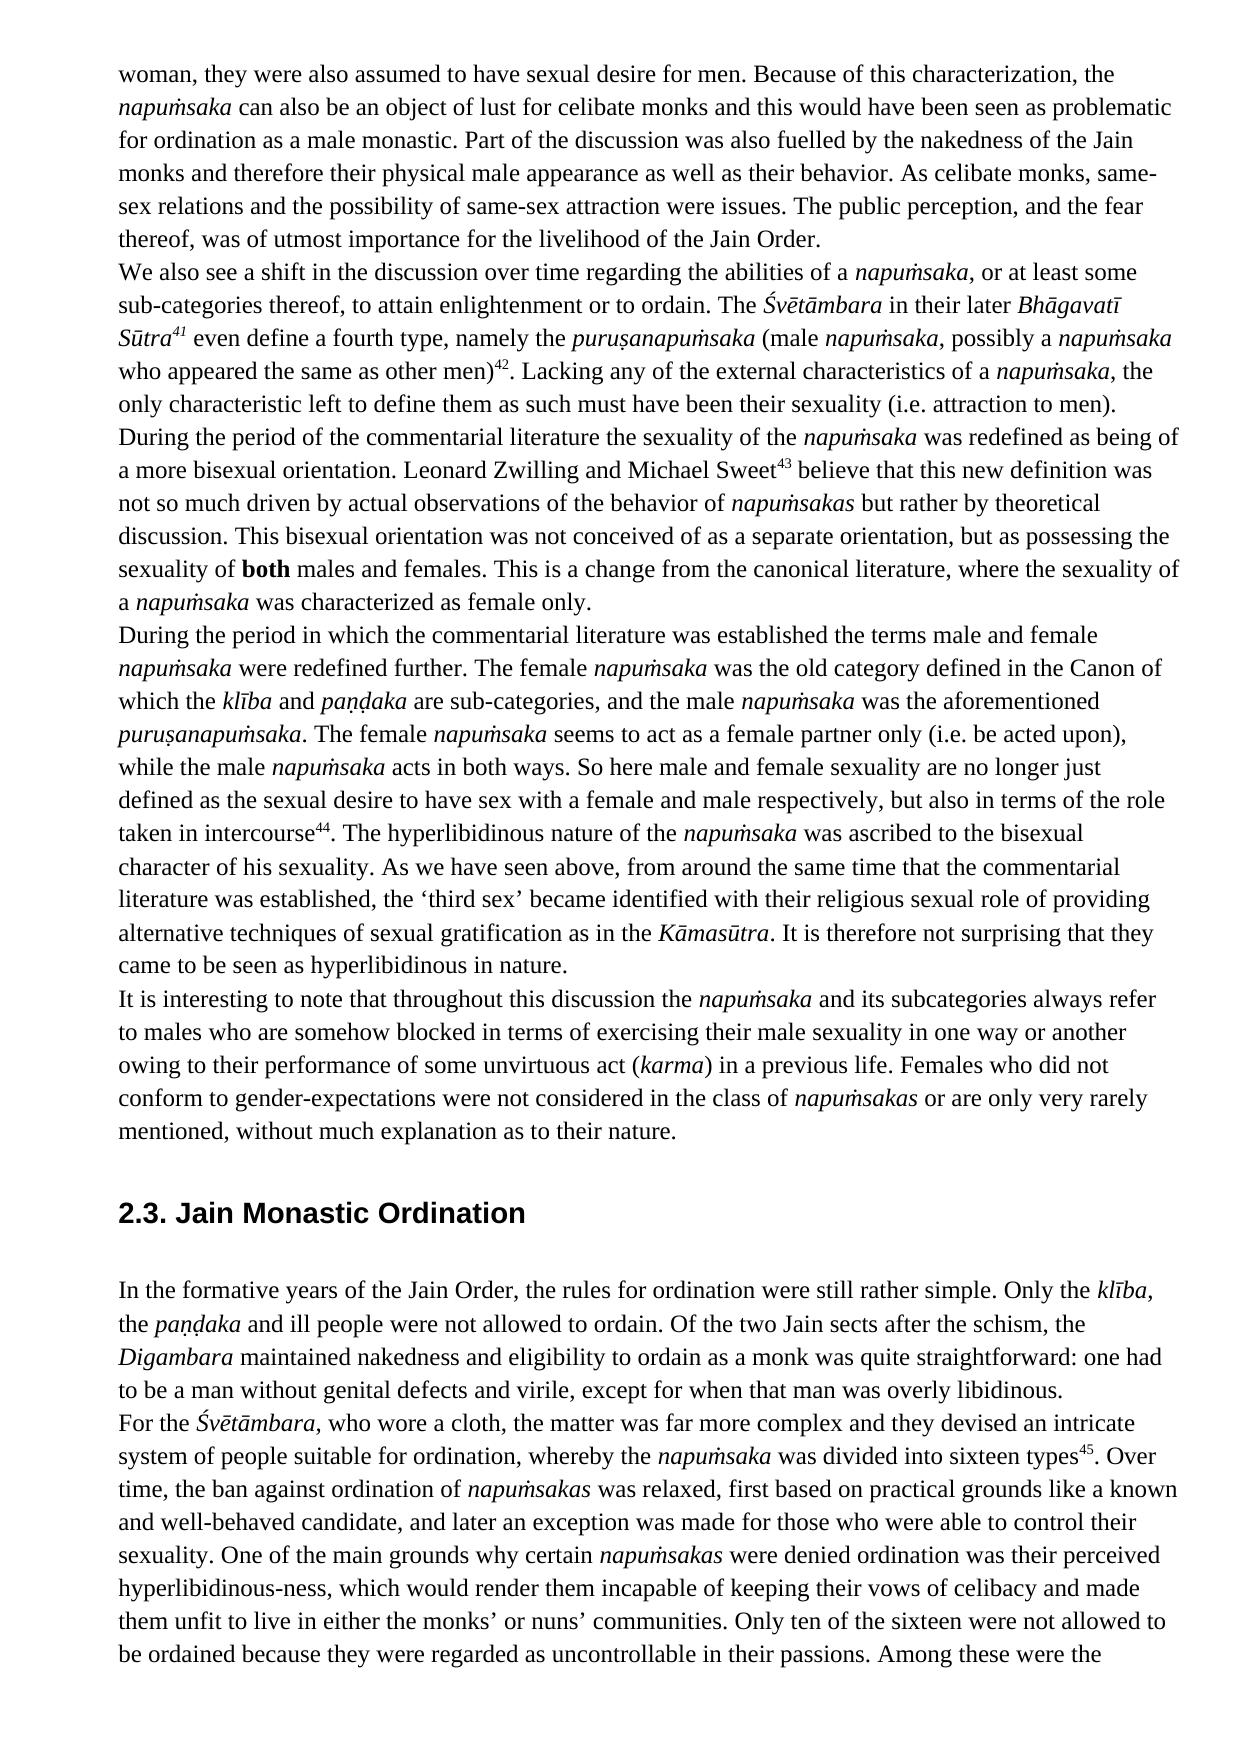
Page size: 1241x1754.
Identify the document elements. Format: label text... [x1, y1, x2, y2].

text During the period in which the commentarial literature was established the terms male and female napuṁsaka were redefined further. The female napuṁsaka was the old category defined in the Canon of which the klība and paṇḍaka are sub-categories, and the male napuṁsaka was the aforementioned puruṣanapuṁsaka. The female napuṁsaka seems to act as a female partner only (i.e. be acted upon), while the male napuṁsaka acts in both ways. So here male and female sexuality are no longer just defined as the sexual desire to have sex with a female and male respectively, but also in terms of the role taken in intercourse. The hyperlibidinous nature of the napuṁsaka was ascribed to the bisexual character of his sexuality. As we have seen above, from around the same time that the commentarial literature was established, the ‘third sex’ became identified with their religious sexual role of providing alternative techniques of sexual gratification as in the Kāmasūtra. It is therefore not surprising that they came to be seen as hyperlibidinous in nature. [118, 620, 1181, 979]
text We also see a shift in the discussion over time regarding the abilities of a napuṁsaka, or at least some sub-categories thereof, to attain enlightenment or to ordain. The Śvētāmbara in their later Bhāgavatī Sūtra even define a fourth type, namely the puruṣanapuṁsaka (male napuṁsaka, possibly a napuṁsaka who appeared the same as other men). Lacking any of the external characteristics of a napuṁsaka, the only characteristic left to define them as such must have been their sexuality (i.e. attraction to men). [118, 257, 1181, 418]
text In the formative years of the Jain Order, the rules for ordination were still rather simple. Only the klība, the paṇḍaka and ill people were not allowed to ordain. Of the two Jain sects after the schism, the Digambara maintained nakedness and eligibility to ordain as a monk was quite straightforward: one had to be a man without genital defects and virile, except for when that man was overly libidinous. [118, 1276, 1181, 1403]
text For the Śvētāmbara, who wore a cloth, the matter was far more complex and they devised an intricate system of people suitable for ordination, whereby the napuṁsaka was divided into sixteen types. Over time, the ban against ordination of napuṁsakas was relaxed, first based on practical grounds like a known and well-behaved candidate, and later an exception was made for those who were able to control their sexuality. One of the main grounds why certain napuṁsakas were denied ordination was their perceived hyperlibidinous-ness, which would render them incapable of keeping their vows of celibacy and made them unfit to live in either the monks’ or nuns’ communities. Only ten of the sixteen were not allowed to be ordained because they were regarded as uncontrollable in their passions. Among these were the [118, 1408, 1181, 1668]
text During the period of the commentarial literature the sexuality of the napuṁsaka was redefined as being of a more bisexual orientation. Leonard Zwilling and Michael Sweet believe that this new definition was not so much driven by actual observations of the behavior of napuṁsakas but rather by theoretical discussion. This bisexual orientation was not conceived of as a separate orientation, but as possessing the sexuality of both males and females. This is a change from the canonical literature, where the sexuality of a napuṁsaka was characterized as female only. [118, 422, 1181, 616]
text It is interesting to note that throughout this discussion the napuṁsaka and its subcategories always refer to males who are somehow blocked in terms of exercising their male sexuality in one way or another owing to their performance of some unvirtuous act (karma) in a previous life. Females who did not conform to gender-expectations were not considered in the class of napuṁsakas or are only very rarely mentioned, without much explanation as to their nature. [118, 984, 1181, 1144]
text woman, they were also assumed to have sexual desire for men. Because of this characterization, the napuṁsaka can also be an object of lust for celibate monks and this would have been seen as problematic for ordination as a male monastic. Part of the discussion was also fuelled by the nakedness of the Jain monks and therefore their physical male appearance as well as their behavior. As celibate monks, same-sex relations and the possibility of same-sex attraction were issues. The public perception, and the fear thereof, was of utmost importance for the livelihood of the Jain Order. [118, 59, 1181, 253]
subtitle 2.3. Jain Monastic Ordination [118, 1196, 1181, 1230]
